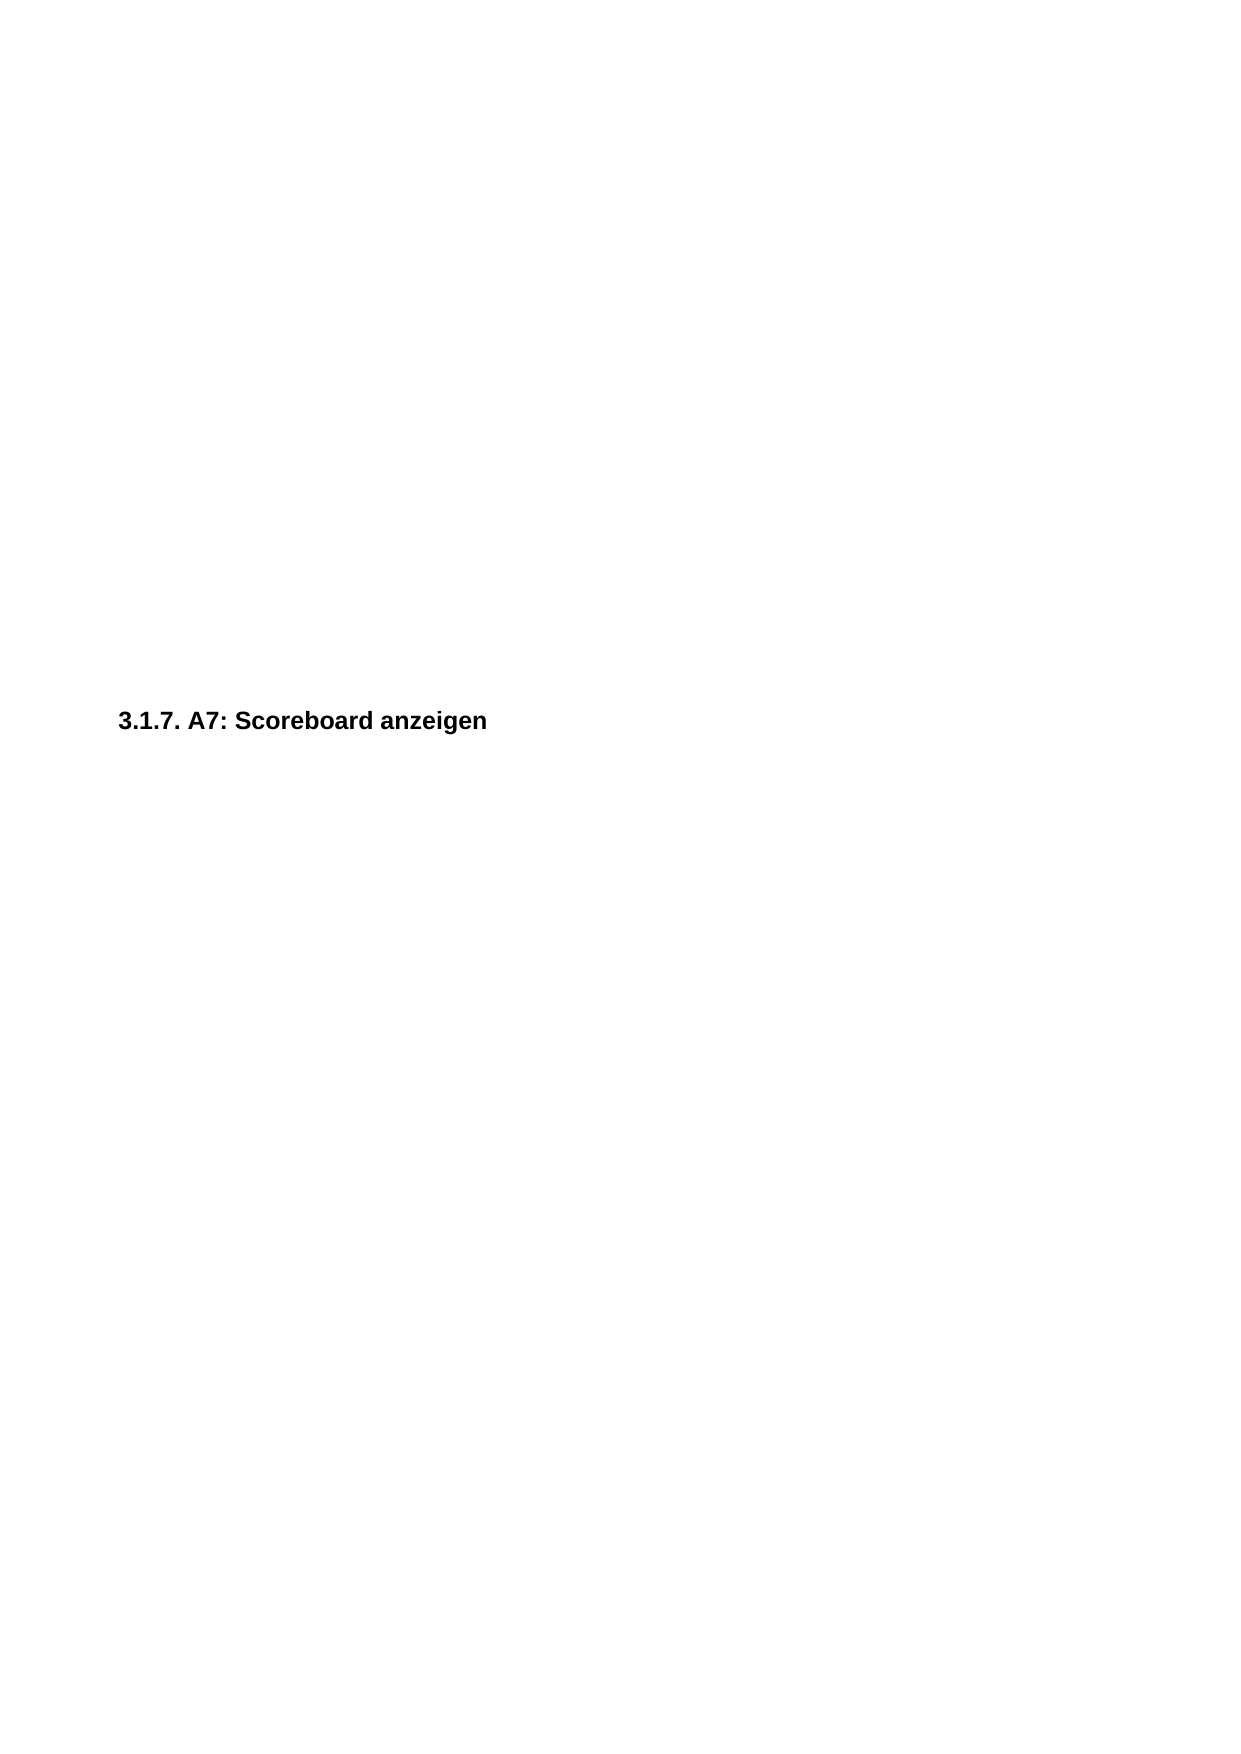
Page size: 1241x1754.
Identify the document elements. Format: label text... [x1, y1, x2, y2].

text 3.1.7. A7: Scoreboard anzeigen [118, 706, 1122, 734]
